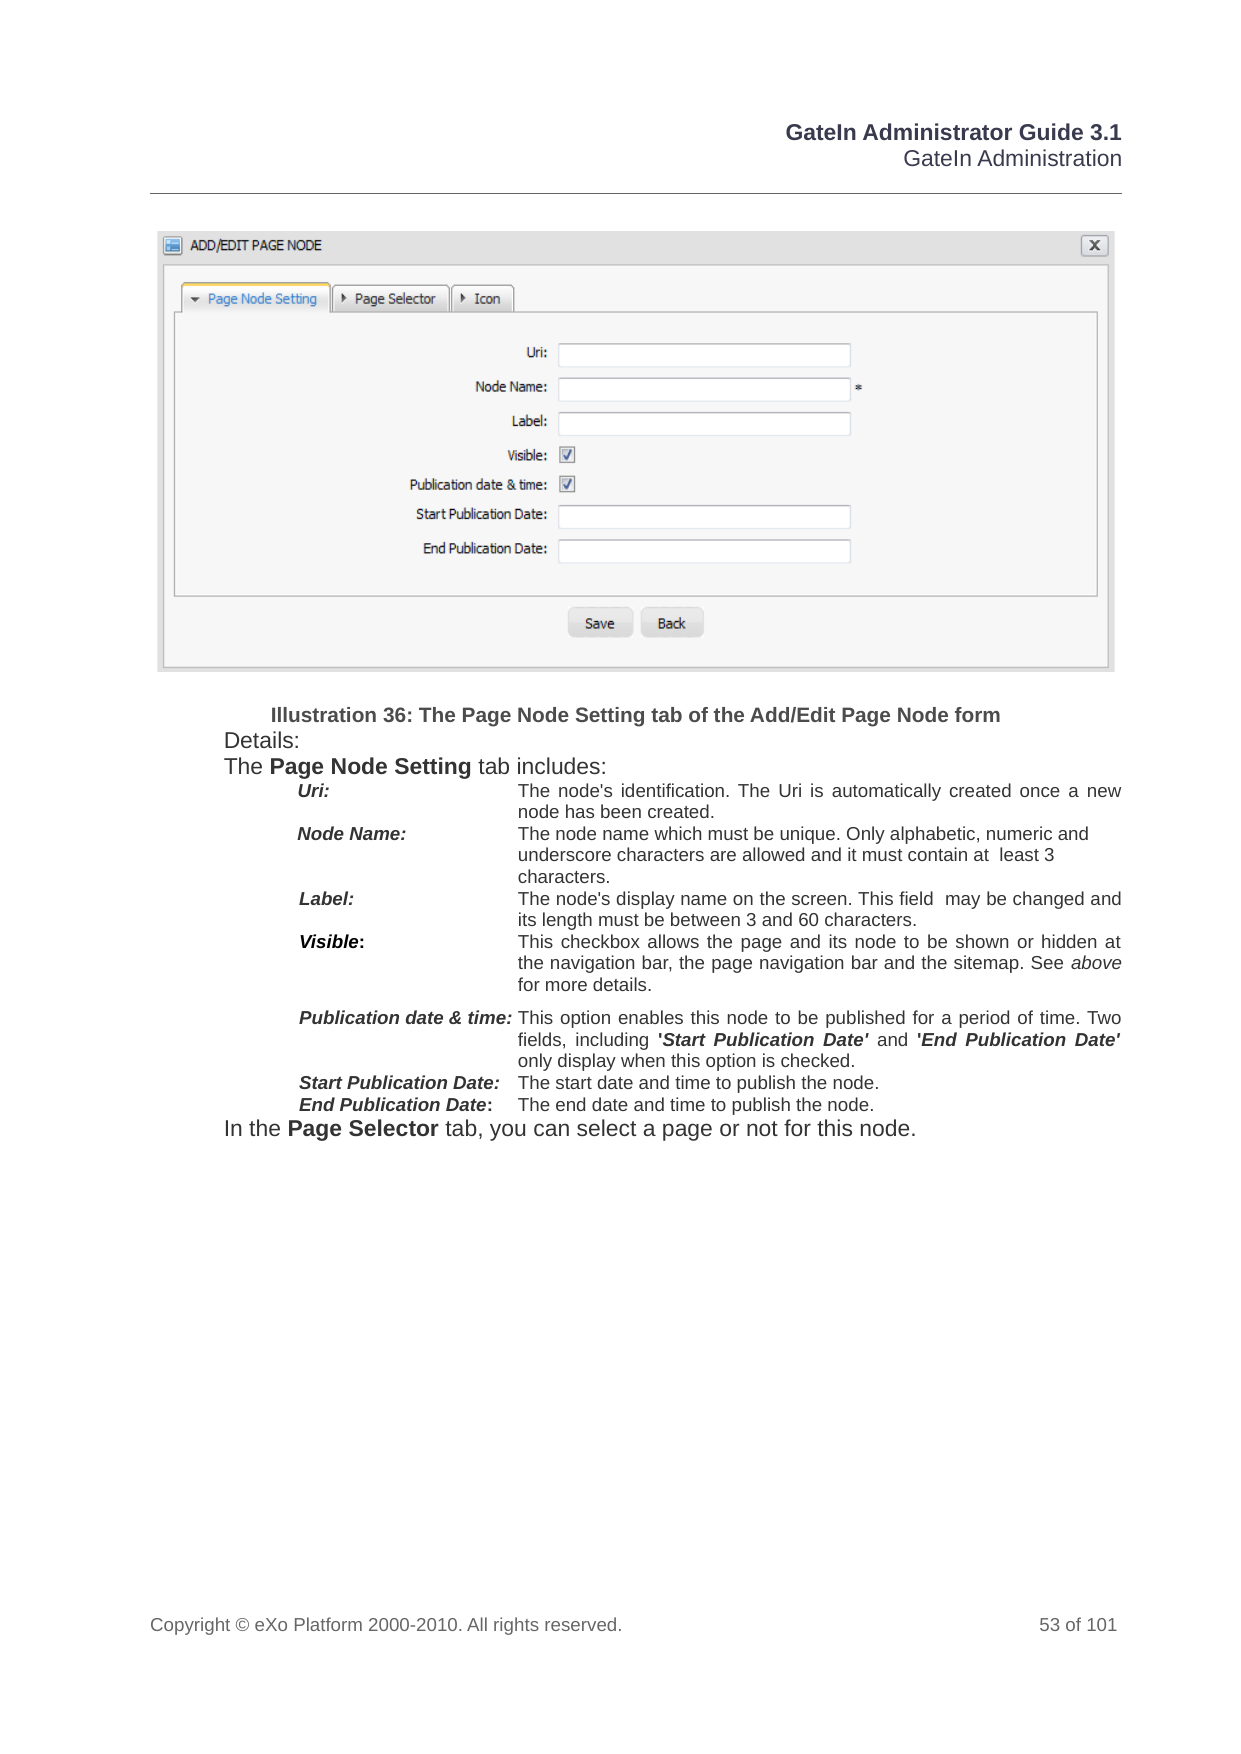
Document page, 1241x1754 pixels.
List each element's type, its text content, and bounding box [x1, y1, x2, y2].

text Details: [150, 223, 1122, 753]
text Start Publication Date: The start date and time to publish the node. [299, 1072, 1122, 1093]
text In the Page Selector tab, you can select a page or not for this node. [150, 1115, 1122, 1141]
text Node Name: The node name which must be unique. Only alphabetic, numeric and underscore characters are allowed and it must contain at least 3 characters. [297, 823, 1122, 887]
text Uri: The node's identification. The Uri is automatically created once a new node has been created. [297, 779, 1122, 823]
picture [157, 231, 1115, 672]
text Publication date & time: This option enables this node to be published for a period of time. Two fields, including 'Start Publication Date' and 'End Publication Date' only display when this option is checked. [299, 1007, 1122, 1072]
text Visible: This checkbox allows the page and its node to be shown or hidden at the navigation bar, the page navigation bar and the sitemap. See above for more details. [299, 930, 1122, 995]
text Illustration 40: The Page Node Setting tab of the Add/Edit Page Node form [152, 298, 1120, 727]
text The Page Node Setting tab includes: [150, 753, 1122, 779]
text End Publication Date: The end date and time to publish the node. [299, 1093, 1122, 1115]
text Label: The node's display name on the screen. This field may be changed and its length must be between 3 and 60 characters. [299, 887, 1122, 930]
